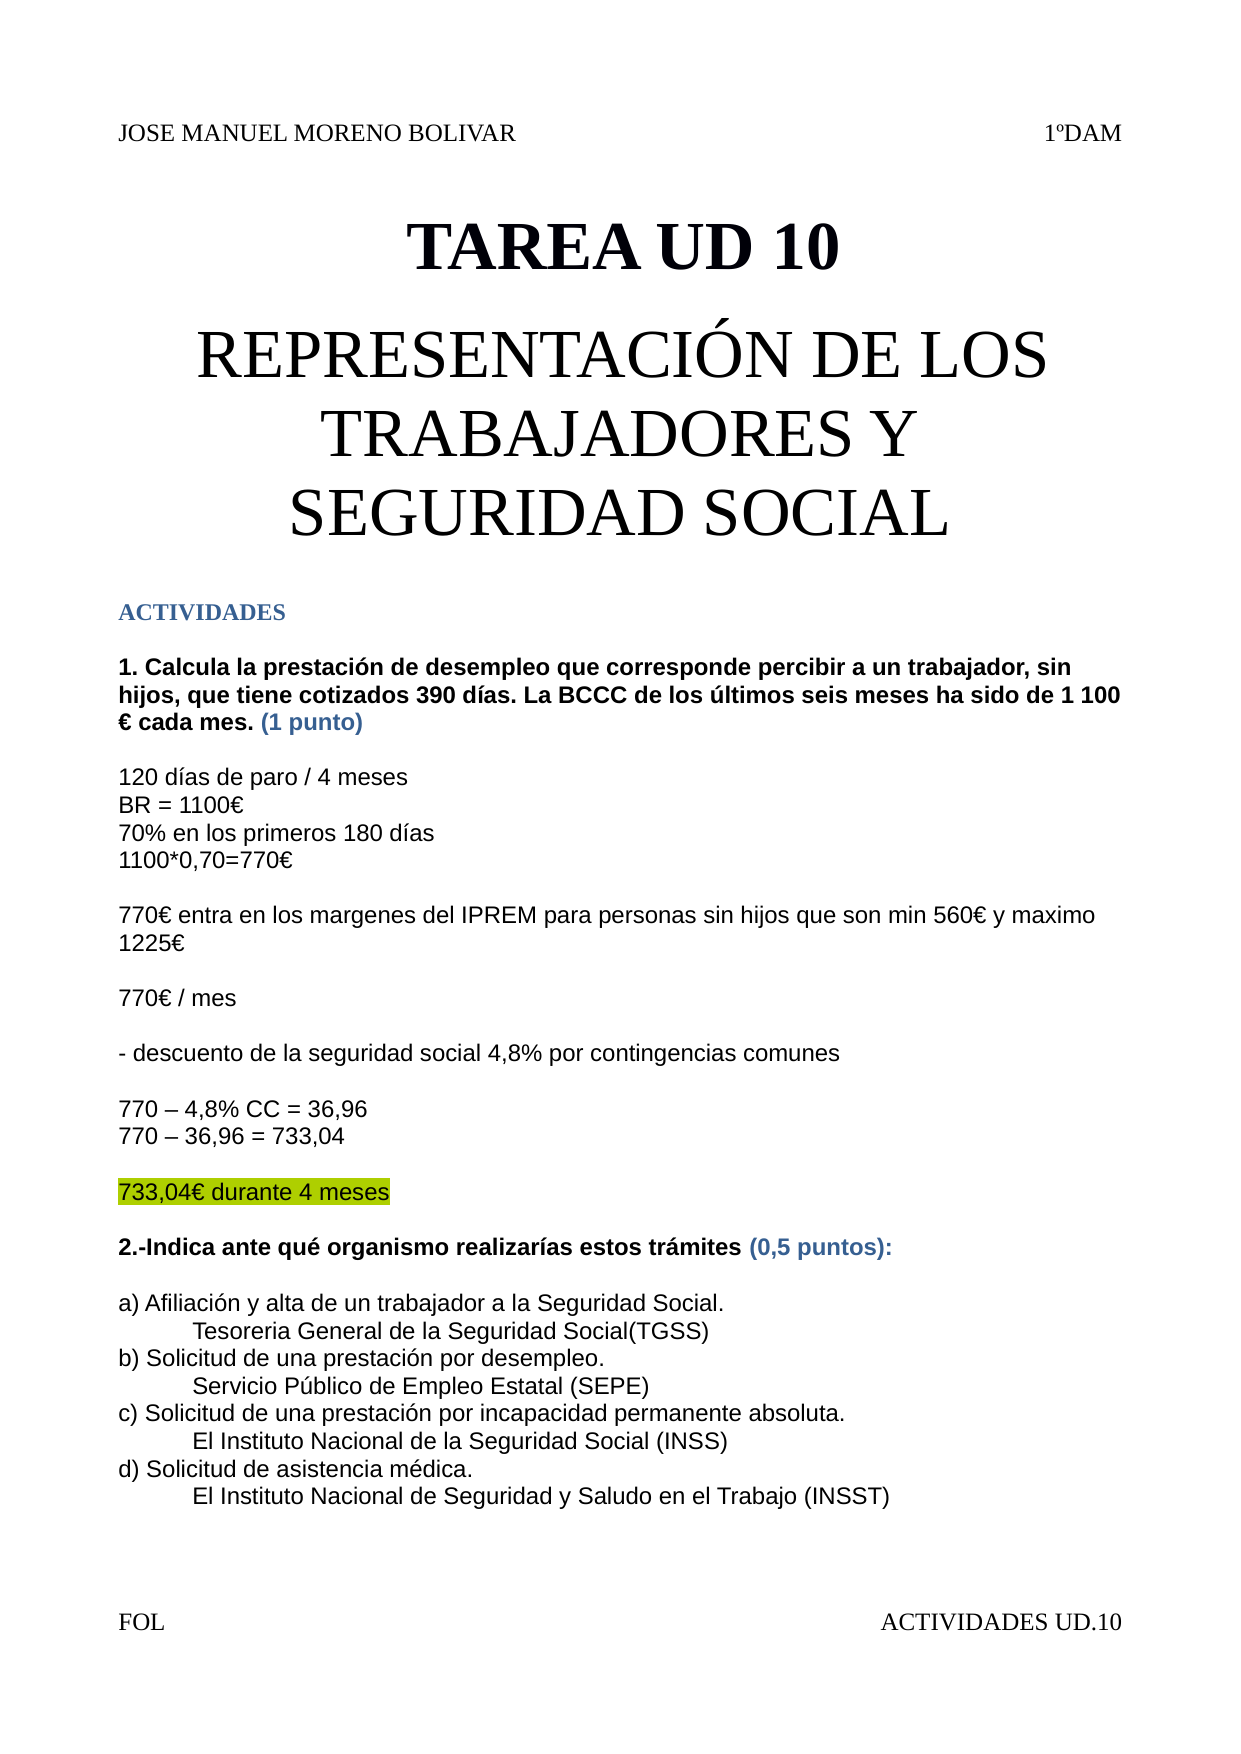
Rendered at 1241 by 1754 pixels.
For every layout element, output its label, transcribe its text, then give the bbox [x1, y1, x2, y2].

text 770 – 4,8% CC = 36,96 [118, 1094, 1122, 1122]
list d) Solicitud de asistencia médica. [118, 1454, 1122, 1482]
text - descuento de la seguridad social 4,8% por contingencias comunes [118, 1039, 1122, 1067]
text 1100*0,70=770€ [118, 846, 1122, 874]
text 1. Calcula la prestación de desempleo que corresponde percibir a un trabajador, sin hijos, que tiene cotizados 390 días. La BCCC de los últimos seis meses ha sido de 1 100 € cada mes. (1 punto) [118, 653, 1122, 736]
text 70% en los primeros 180 días [118, 818, 1122, 846]
list El Instituto Nacional de Seguridad y Saludo en el Trabajo (INSST) [118, 1482, 1122, 1510]
text 2.-Indica ante qué organismo realizarías estos trámites (0,5 puntos): [118, 1233, 1122, 1260]
text El Instituto Nacional de la Seguridad Social (INSS) [118, 1427, 1122, 1454]
text 770 – 36,96 = 733,04 [118, 1122, 1122, 1150]
text ACTIVIDADES [118, 598, 1122, 625]
text 770€ / mes [118, 984, 1122, 1012]
text 120 días de paro / 4 meses BR = 1100€ [118, 763, 1122, 818]
text REPRESENTACIÓN DE LOS TRABAJADORES Y SEGURIDAD SOCIAL [118, 313, 1122, 550]
text 733,04€ durante 4 meses [118, 1177, 1122, 1205]
list b) Solicitud de una prestación por desempleo. [118, 1344, 1122, 1372]
text TAREA UD 10 [118, 205, 1122, 284]
list c) Solicitud de una prestación por incapacidad permanente absoluta. [118, 1399, 1122, 1427]
text 770€ entra en los margenes del IPREM para personas sin hijos que son min 560€ y maximo 1225€ [118, 901, 1122, 957]
text Servicio Público de Empleo Estatal (SEPE) [118, 1372, 1122, 1399]
list a) Afiliación y alta de un trabajador a la Seguridad Social. [118, 1289, 1122, 1317]
text Tesoreria General de la Seguridad Social(TGSS) [118, 1317, 1122, 1344]
